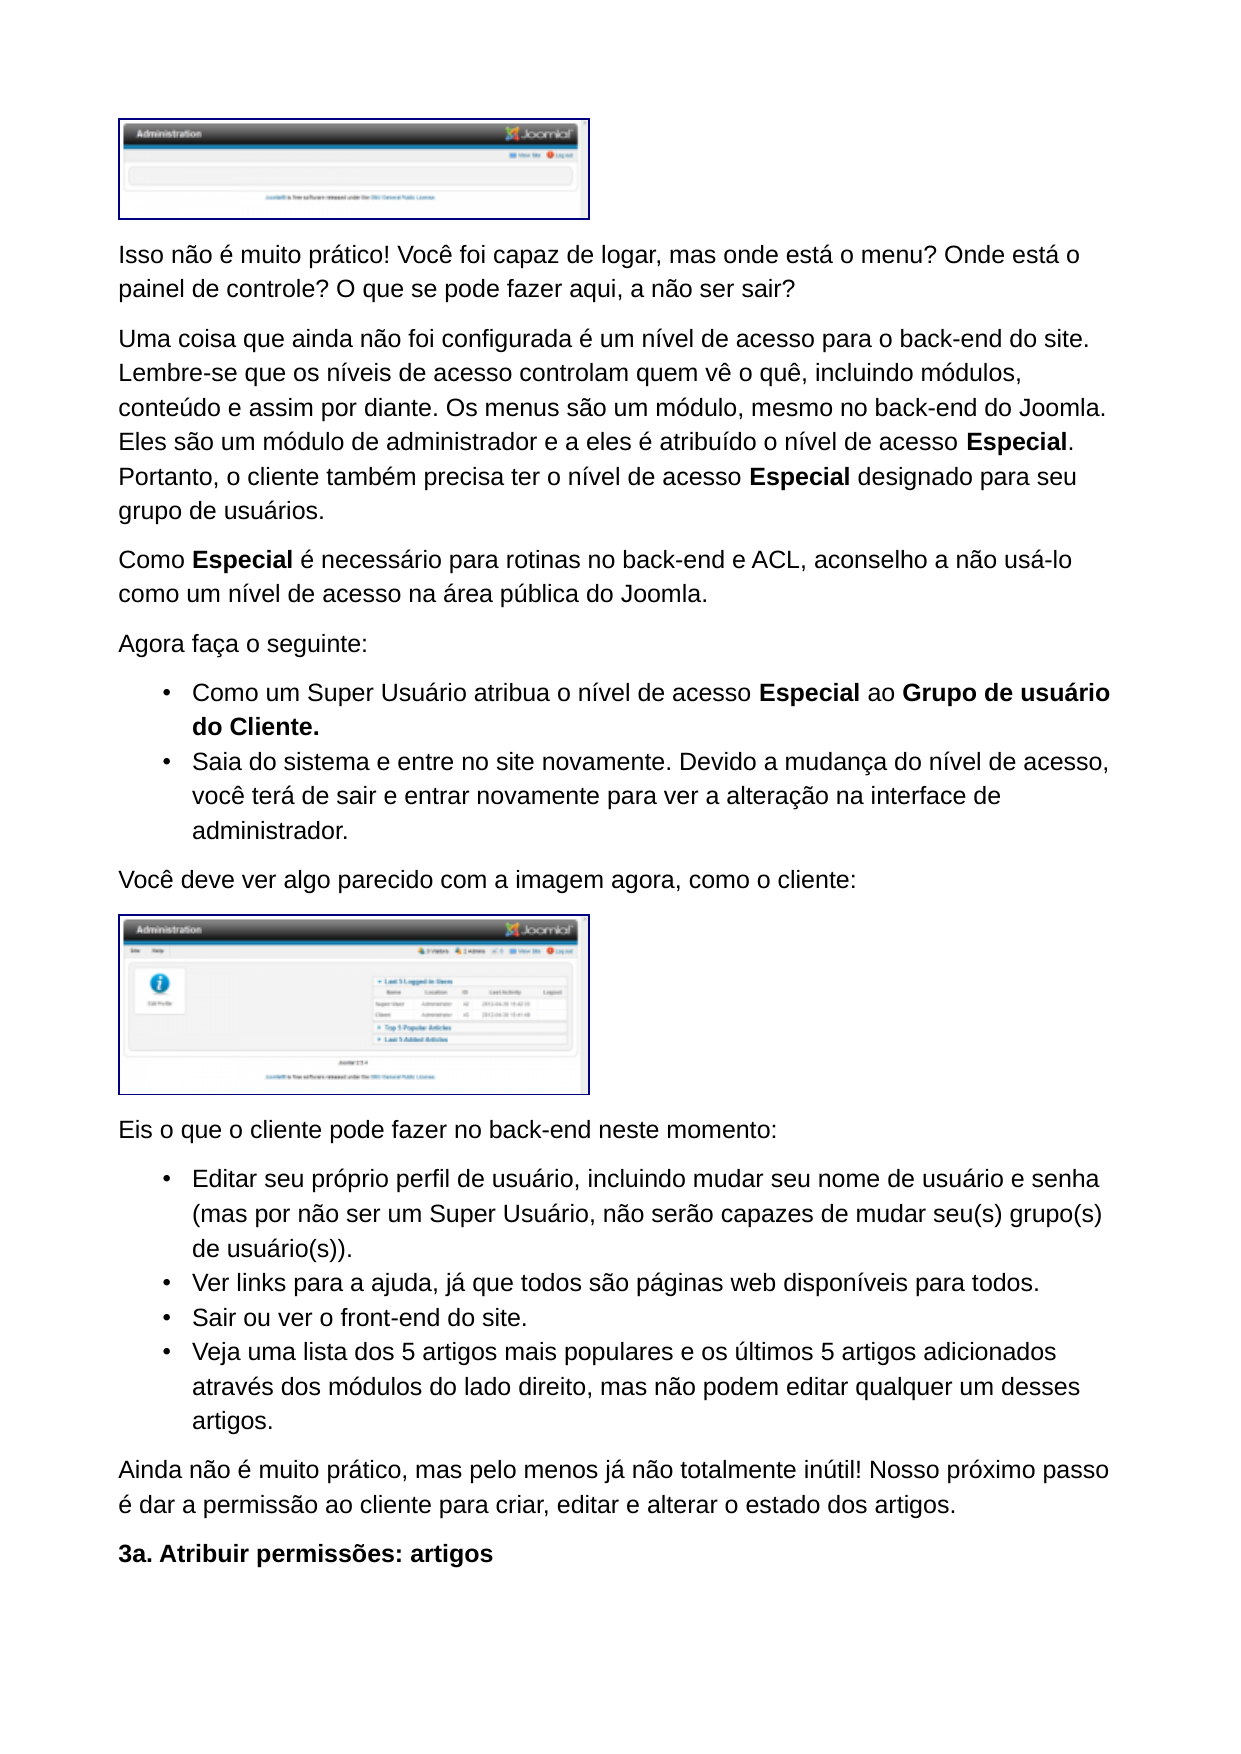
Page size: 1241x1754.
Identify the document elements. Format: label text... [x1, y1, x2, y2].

text Ainda não é muito prático, mas pelo menos já não totalmente inútil! Nosso próximo passo é dar a permissão ao cliente para criar, editar e alterar o estado dos artigos. [118, 1455, 1122, 1518]
text Eis o que o cliente pode fazer no back-end neste momento: [118, 1115, 1122, 1144]
text Isso não é muito prático! Você foi capaz de logar, mas onde está o menu? Onde está o painel de controle? O que se pode fazer aqui, a não ser sair? [118, 240, 1122, 303]
list Veja uma lista dos 5 artigos mais populares e os últimos 5 artigos adicionados através dos módulos do lado direito, mas não podem editar qualquer um desses artigos. [162, 1337, 1122, 1435]
picture [120, 916, 588, 1094]
list Saia do sistema e entre no site novamente. Devido a mudança do nível de acesso, você terá de sair e entrar novamente para ver a alteração na interface de administrador. [162, 747, 1122, 844]
text Como Especial é necessário para rotinas no back-end e ACL, aconselho a não usá-lo como um nível de acesso na área pública do Joomla. [118, 545, 1122, 608]
list Ver links para a ajuda, já que todos são páginas web disponíveis para todos. [162, 1268, 1122, 1297]
text Agora faça o seguinte: [118, 628, 1122, 657]
list Editar seu próprio perfil de usuário, incluindo mudar seu nome de usuário e senha (mas por não ser um Super Usuário, não serão capazes de mudar seu(s) grupo(s) de usuário(s)). [162, 1164, 1122, 1262]
text Uma coisa que ainda não foi configurada é um nível de acesso para o back-end do site. Lembre-se que os níveis de acesso controlam quem vê o quê, incluindo módulos, conteúdo e assim por diante. Os menus são um módulo, mesmo no back-end do Joomla. Eles são um módulo de administrador e a eles é atribuído o nível de acesso Especial. Portanto, o cliente também precisa ter o nível de acesso Especial designado para seu grupo de usuários. [118, 323, 1122, 525]
list Sair ou ver o front-end do site. [162, 1303, 1122, 1331]
text 3a. Atribuir permissões: artigos [118, 1539, 1122, 1568]
list Como um Super Usuário atribua o nível de acesso Especial ao Grupo de usuário do Cliente. [162, 678, 1122, 741]
picture [120, 120, 588, 218]
text Você deve ver algo parecido com a imagem agora, como o cliente: [118, 865, 1122, 893]
